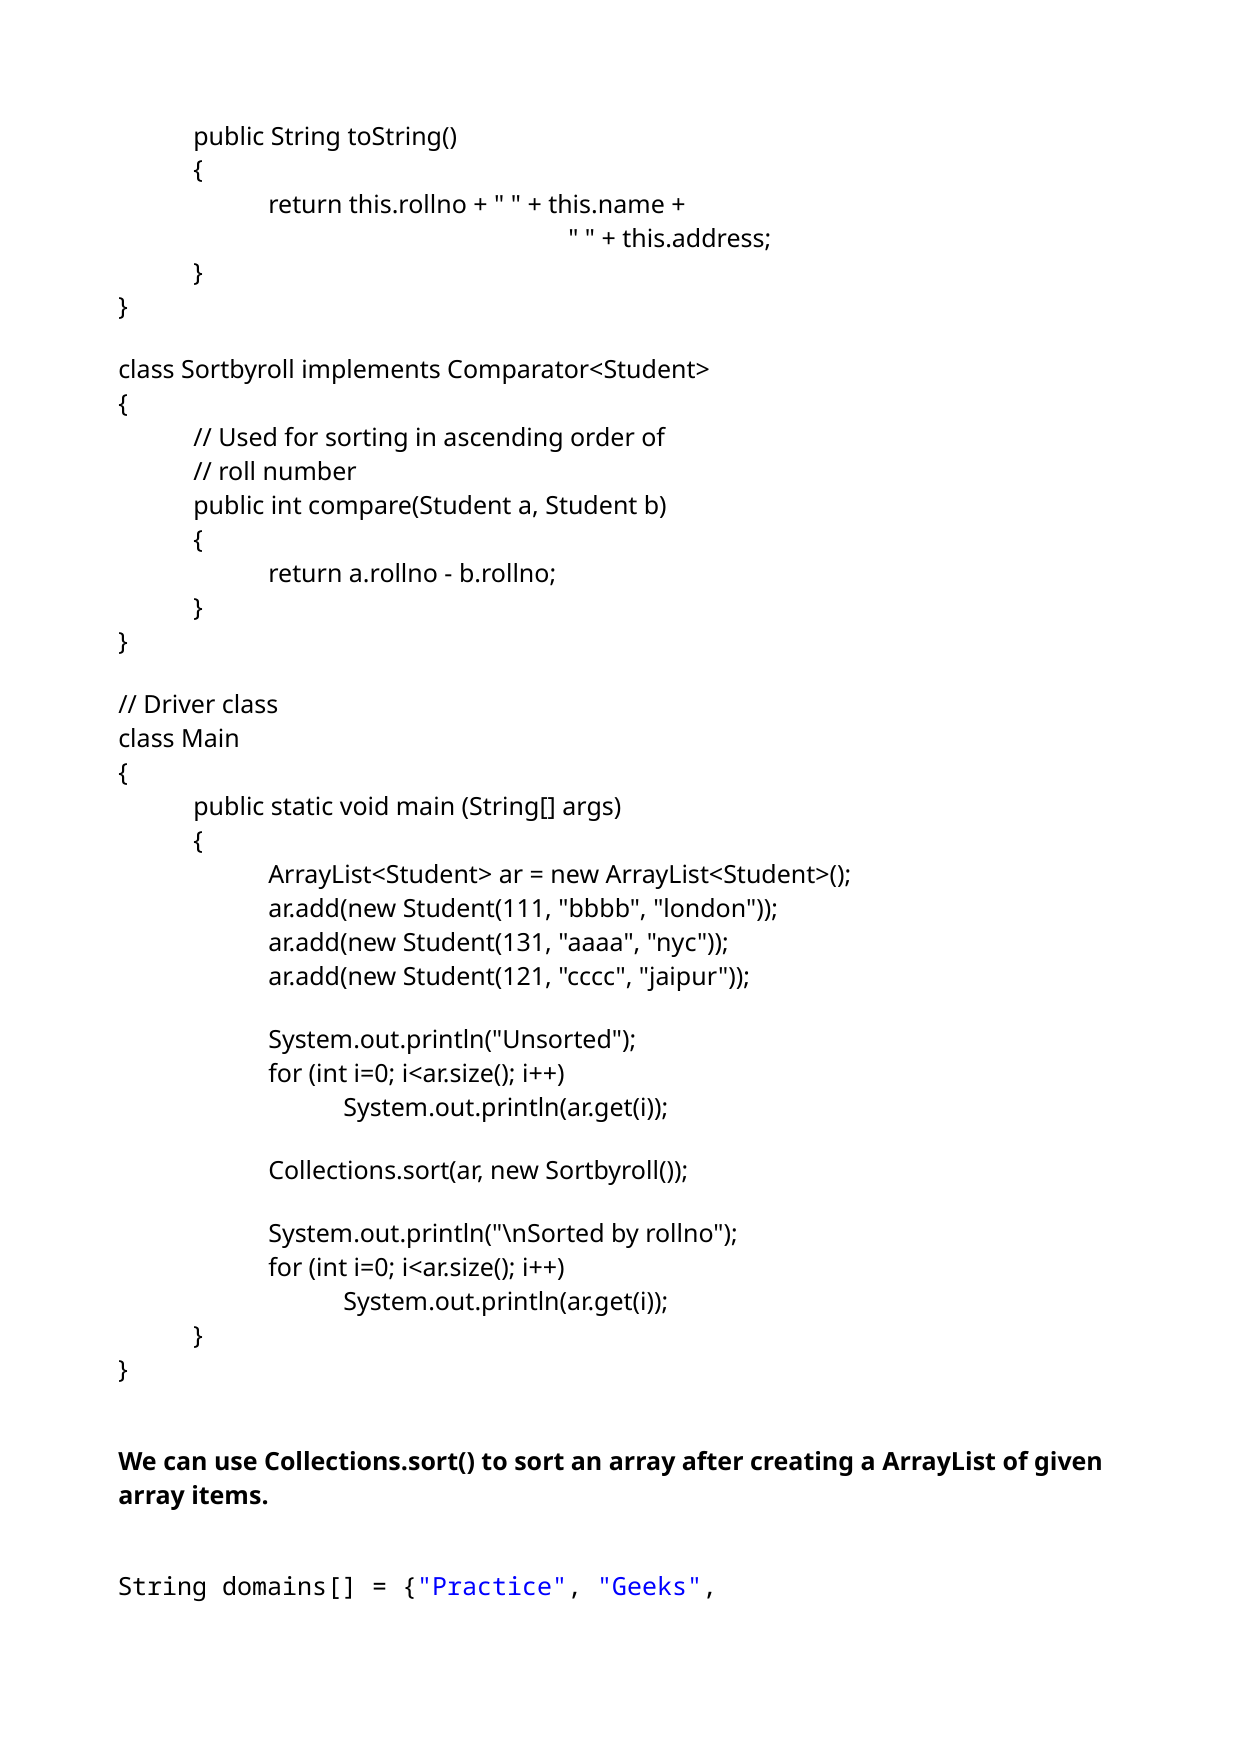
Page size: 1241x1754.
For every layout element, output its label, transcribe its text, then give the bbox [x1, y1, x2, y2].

text { [118, 385, 1122, 419]
text ArrayList<Student> ar = new ArrayList<Student>(); [118, 857, 1122, 891]
text public int compare(Student a, Student b) [118, 487, 1122, 522]
text System.out.println("\nSorted by rollno"); [118, 1216, 1122, 1250]
text System.out.println("Unsorted"); [118, 1022, 1122, 1056]
text return this.rollno + " " + this.name + [118, 186, 1122, 220]
text class Main [118, 721, 1122, 755]
text System.out.println(ar.get(i)); [118, 1090, 1122, 1124]
text System.out.println(ar.get(i)); [118, 1284, 1122, 1318]
text { [118, 755, 1122, 789]
text // Used for sorting in ascending order of [118, 419, 1122, 453]
text } [118, 1352, 1122, 1386]
text } [118, 1318, 1122, 1352]
text Collections.sort(ar, new Sortbyroll()); [118, 1153, 1122, 1187]
text public static void main (String[] args) [118, 789, 1122, 823]
text { [118, 823, 1122, 857]
text { [118, 152, 1122, 186]
text } [118, 254, 1122, 288]
text { [118, 522, 1122, 556]
text // Driver class [118, 687, 1122, 721]
text ar.add(new Student(111, "bbbb", "london")); [118, 891, 1122, 925]
text public String toString() [118, 118, 1122, 152]
text // roll number [118, 453, 1122, 487]
text " " + this.address; [118, 220, 1122, 254]
text } [118, 624, 1122, 658]
text for (int i=0; i<ar.size(); i++) [118, 1250, 1122, 1284]
text } [118, 590, 1122, 624]
text String domains[] = {"Practice", "Geeks", [118, 1569, 1122, 1603]
text return a.rollno - b.rollno; [118, 556, 1122, 590]
text We can use Collections.sort() to sort an array after creating a ArrayList of given array items. [118, 1443, 1122, 1512]
text ar.add(new Student(121, "cccc", "jaipur")); [118, 959, 1122, 993]
text class Sortbyroll implements Comparator<Student> [118, 351, 1122, 385]
text for (int i=0; i<ar.size(); i++) [118, 1056, 1122, 1090]
text ar.add(new Student(131, "aaaa", "nyc")); [118, 925, 1122, 959]
text } [118, 288, 1122, 322]
